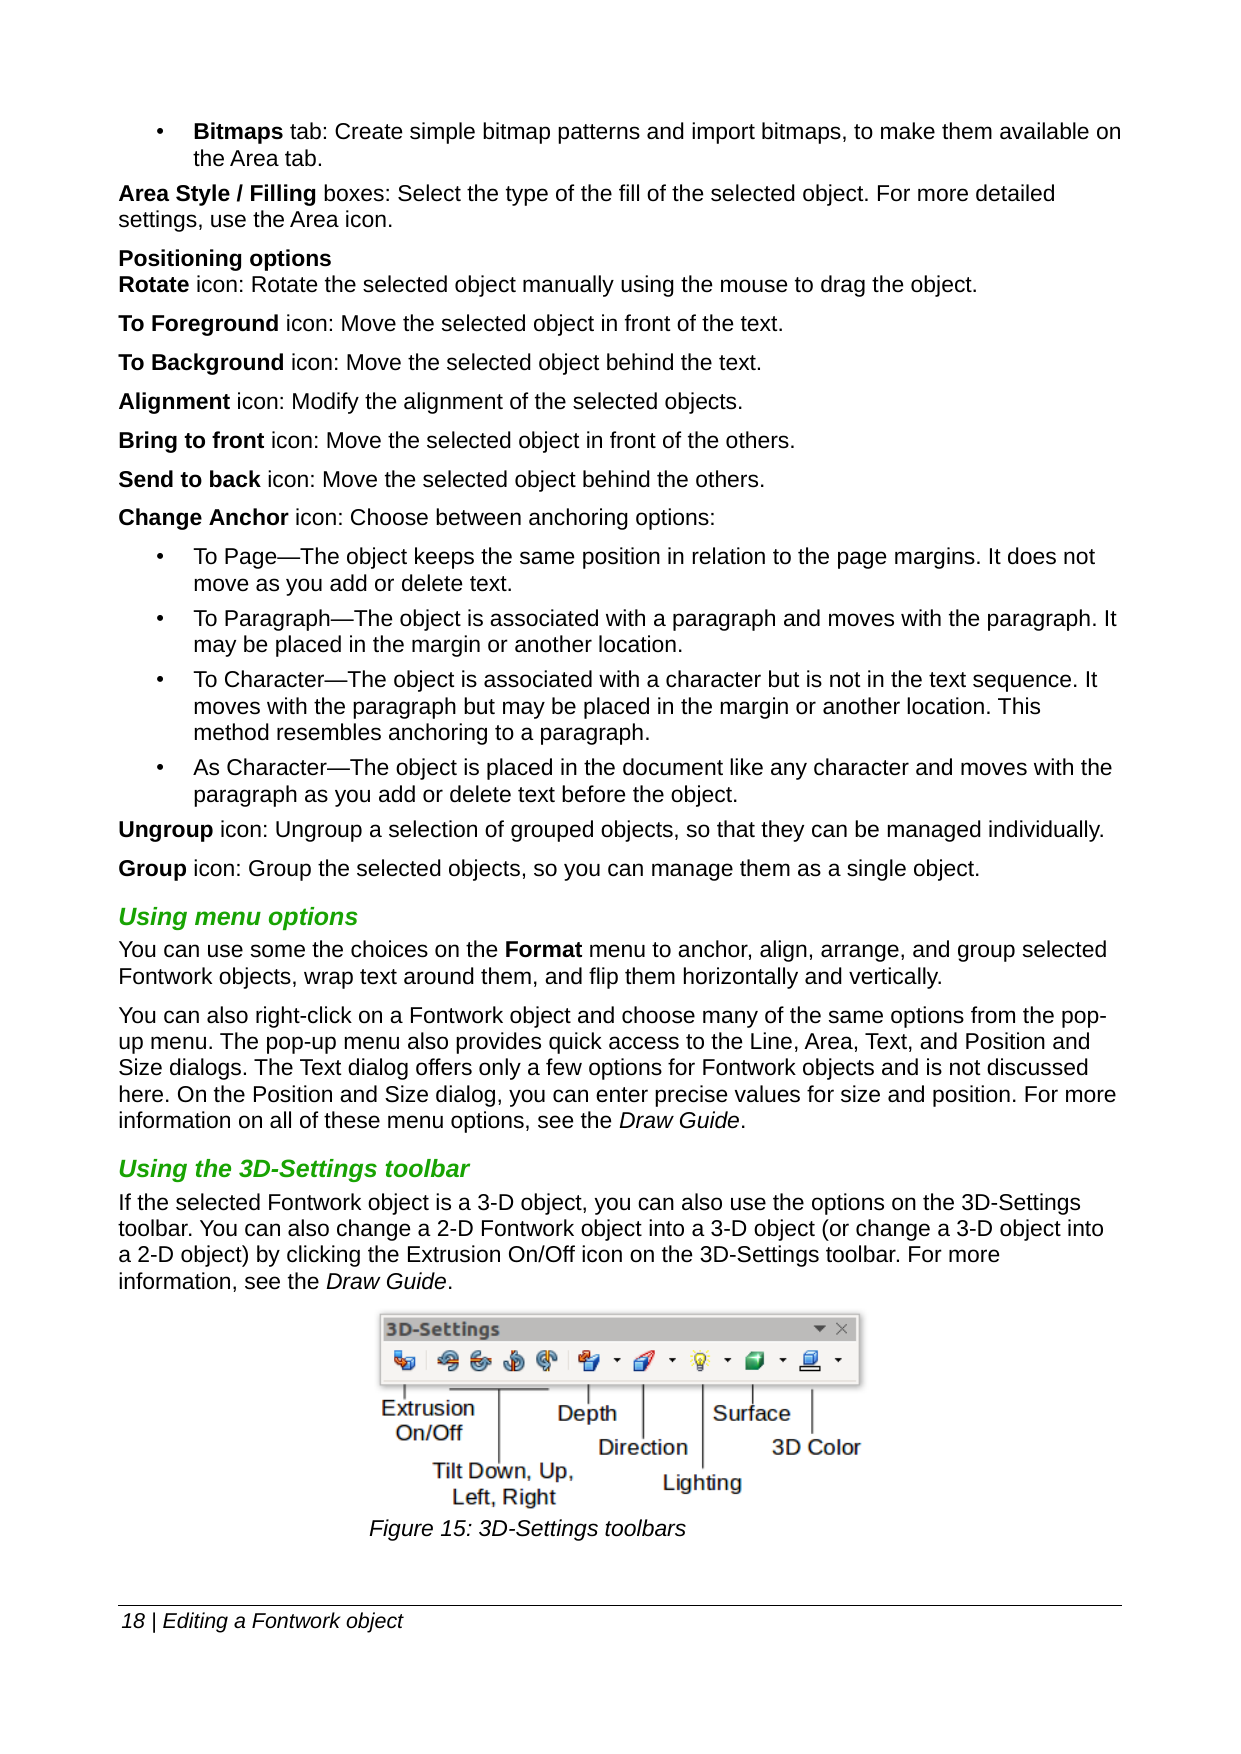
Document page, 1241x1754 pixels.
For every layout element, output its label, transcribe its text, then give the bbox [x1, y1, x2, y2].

text Group icon: Group the selected objects, so you can manage them as a single object. [118, 855, 1122, 881]
text If the selected Fontwork object is a 3-D object, you can also use the options on the 3D-Settings toolbar. You can also change a 2-D Fontwork object into a 3-D object (or change a 3-D object into a 2-D object) by clicking the Extrusion On/Off icon on the 3D-Settings toolbar. For more information, see the Draw Guide. [118, 1189, 1122, 1294]
text You can also right-click on a Fontwork object and choose many of the same options from the pop-up menu. The pop-up menu also provides quick access to the Line, Area, Text, and Position and Size dialogs. The Text dialog offers only a few options for Fontwork objects and is not discussed here. On the Position and Size dialog, you can enter precise values for size and position. For more information on all of these menu options, see the Draw Guide. [118, 1002, 1122, 1133]
picture [368, 1306, 872, 1515]
list To Character—The object is associated with a character but is not in the text sequence. It moves with the paragraph but may be placed in the margin or another location. This method resembles anchoring to a paragraph. [156, 666, 1122, 745]
list Bitmaps tab: Create simple bitmap patterns and import bitmaps, to make them available on the Area tab. [156, 118, 1122, 171]
subtitle Using menu options [118, 902, 1122, 930]
text Send to back icon: Move the selected object behind the others. [118, 466, 1122, 492]
text Bring to front icon: Move the selected object in front of the others. [118, 427, 1122, 453]
text Rotate icon: Rotate the selected object manually using the mouse to drag the object. [118, 271, 1122, 298]
text To Foreground icon: Move the selected object in front of the text. [118, 310, 1122, 336]
text Area Style / Filling boxes: Select the type of the fill of the selected object. For more detailed settings, use the Area icon. [118, 180, 1122, 232]
text Positioning options [118, 245, 1122, 271]
text Ungroup icon: Ungroup a selection of grouped objects, so that they can be managed individually. [118, 816, 1122, 842]
text Alignment icon: Modify the alignment of the selected objects. [118, 388, 1122, 414]
text You can use some the choices on the Format menu to anchor, align, arrange, and group selected Fontwork objects, wrap text around them, and flip them horizontally and vertically. [118, 936, 1122, 989]
subtitle Using the 3D-Settings toolbar [118, 1154, 1122, 1183]
text To Background icon: Move the selected object behind the text. [118, 349, 1122, 375]
list To Paragraph—The object is associated with a paragraph and moves with the paragraph. It may be placed in the margin or another location. [156, 605, 1122, 657]
list Change Anchor icon: Choose between anchoring options: [118, 504, 1122, 531]
text Figure 15: 3D-Settings toolbars [369, 1515, 871, 1541]
list As Character—The object is placed in the document like any character and moves with the paragraph as you add or delete text before the object. [156, 754, 1122, 807]
list To Page—The object keeps the same position in relation to the page margins. It does not move as you add or delete text. [156, 543, 1122, 596]
